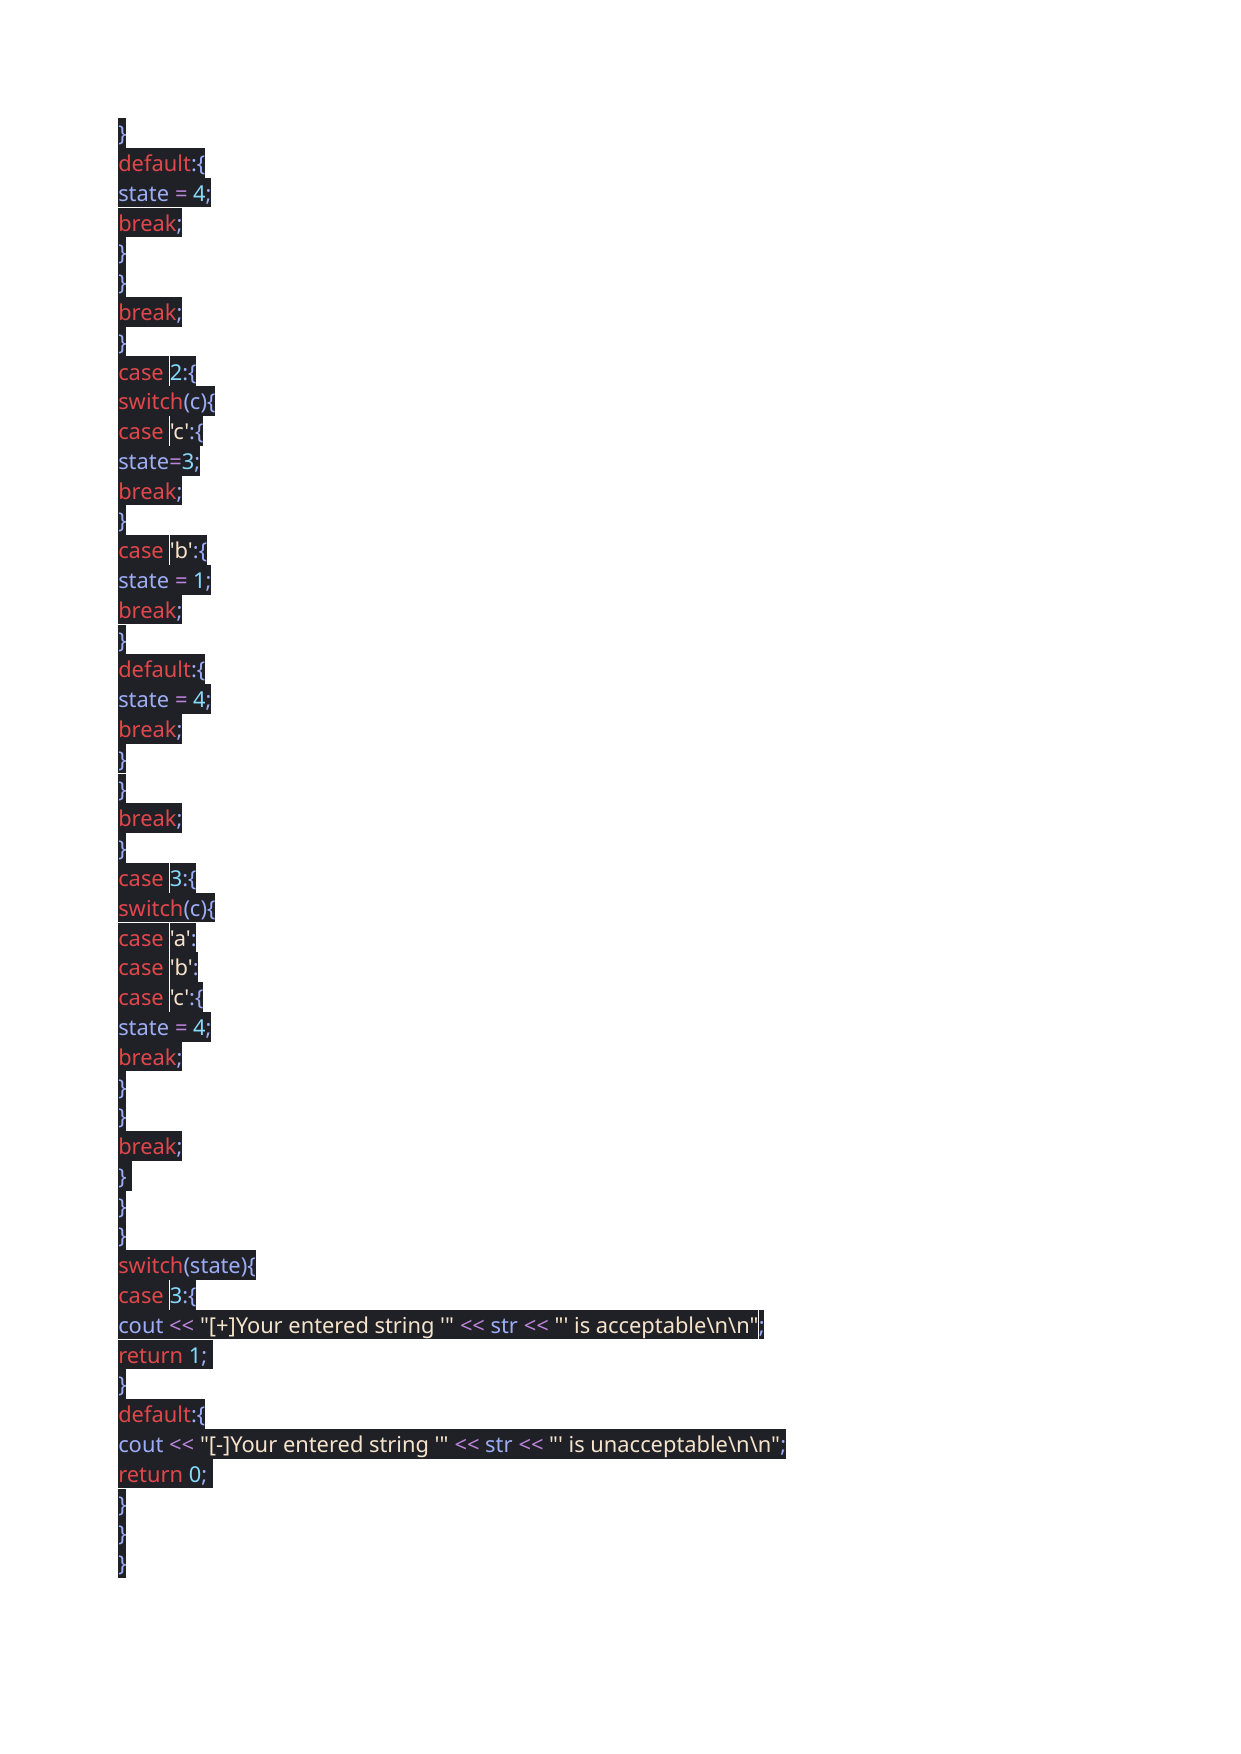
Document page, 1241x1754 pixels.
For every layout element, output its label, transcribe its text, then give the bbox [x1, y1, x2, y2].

text return 0; [118, 1459, 1122, 1488]
text cout << "[+]Your entered string '" << str << "' is acceptable\n\n"; [118, 1310, 1122, 1339]
text break; [118, 714, 1122, 744]
text } [118, 1548, 1122, 1578]
text } [118, 833, 1122, 863]
text break; [118, 207, 1122, 237]
text case 3:{ [118, 1280, 1122, 1310]
text } [118, 1161, 1122, 1191]
text switch(c){ [118, 893, 1122, 922]
text } [118, 237, 1122, 267]
text } [118, 1071, 1122, 1101]
text state = 4; [118, 178, 1122, 207]
text return 1; [118, 1339, 1122, 1369]
text case 'a': [118, 922, 1122, 952]
text state=3; [118, 446, 1122, 476]
text } [118, 744, 1122, 773]
text switch(state){ [118, 1250, 1122, 1280]
text } [118, 267, 1122, 297]
text } [118, 1191, 1122, 1220]
text } [118, 1518, 1122, 1548]
text case 2:{ [118, 356, 1122, 386]
text break; [118, 1042, 1122, 1071]
text state = 4; [118, 684, 1122, 714]
text case 'c':{ [118, 982, 1122, 1012]
text case 'b':{ [118, 535, 1122, 565]
text default:{ [118, 148, 1122, 178]
text state = 1; [118, 565, 1122, 595]
text } [118, 1369, 1122, 1399]
text cout << "[-]Your entered string '" << str << "' is unacceptable\n\n"; [118, 1429, 1122, 1459]
text } [118, 505, 1122, 535]
text } [118, 327, 1122, 356]
text break; [118, 595, 1122, 624]
text state = 4; [118, 1012, 1122, 1042]
text } [118, 118, 1122, 148]
text break; [118, 297, 1122, 327]
text default:{ [118, 654, 1122, 684]
text } [118, 1488, 1122, 1518]
text } [118, 1101, 1122, 1131]
text default:{ [118, 1399, 1122, 1429]
text } [118, 773, 1122, 803]
text case 'c':{ [118, 416, 1122, 446]
text break; [118, 803, 1122, 833]
text case 3:{ [118, 863, 1122, 893]
text break; [118, 476, 1122, 505]
text } [118, 624, 1122, 654]
text break; [118, 1131, 1122, 1161]
text } [118, 1220, 1122, 1250]
text switch(c){ [118, 386, 1122, 416]
text case 'b': [118, 952, 1122, 982]
